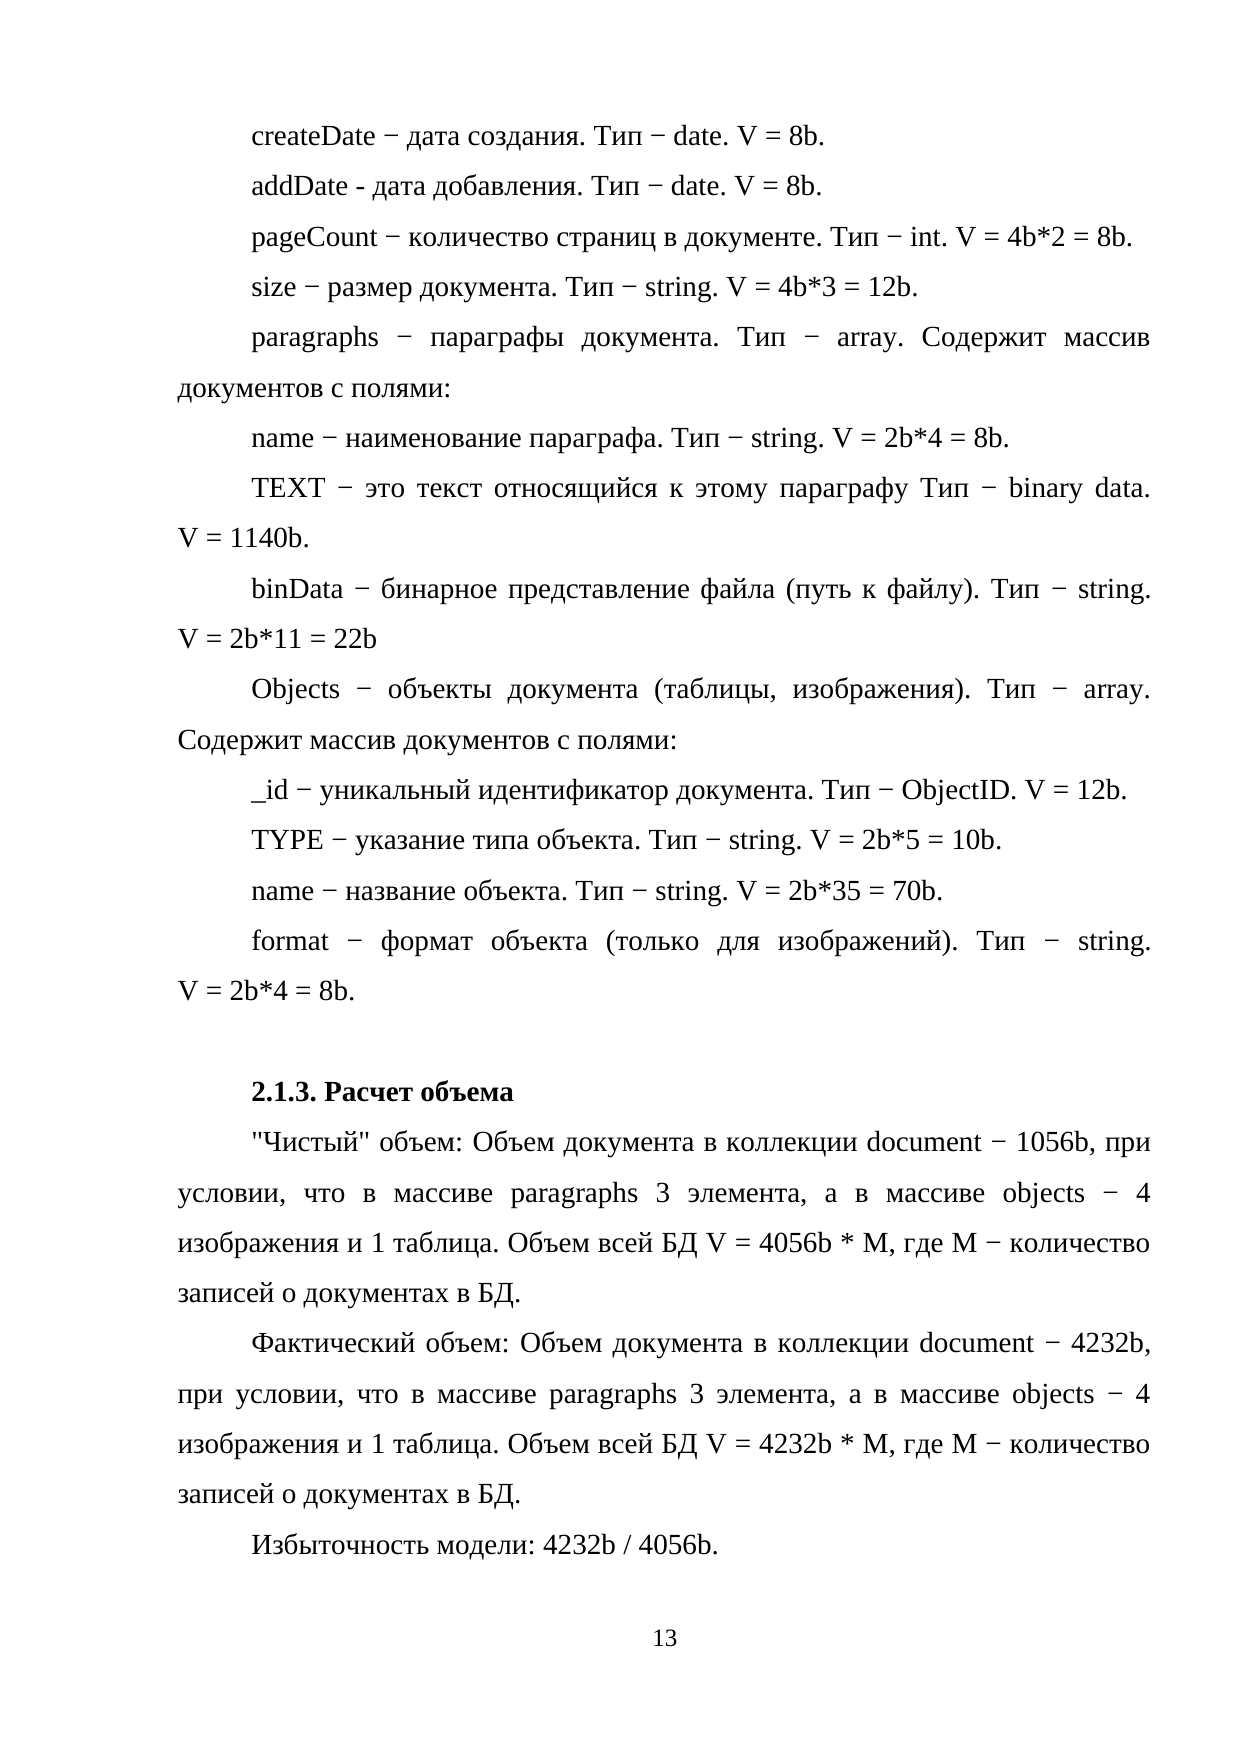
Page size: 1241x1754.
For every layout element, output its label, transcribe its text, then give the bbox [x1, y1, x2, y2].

text "Чистый" объем: Объем документа в коллекции document − 1056b, при условии, что в массиве paragraphs 3 элемента, а в массиве objects − 4 изображения и 1 таблица. Объем всей БД V = 4056b * M, где M − количество записей о документах в БД. [177, 1124, 1152, 1309]
text pageCount − количество страниц в документе. Тип − int. V = 4b*2 = 8b. [177, 219, 1152, 252]
text 2.1.3. Расчет объема [177, 1074, 1152, 1108]
text paragraphs − параграфы документа. Тип − array. Содержит массив документов с полями: [177, 319, 1152, 403]
text Избыточность модели: 4232b / 4056b. [177, 1527, 1152, 1560]
text format − формат объекта (только для изображений). Тип − string. V = 2b*4 = 8b. [177, 923, 1152, 1007]
text _id − уникальный идентификатор документа. Тип − ObjectID. V = 12b. [177, 772, 1152, 806]
text TYPE − указание типа объекта. Тип − string. V = 2b*5 = 10b. [177, 822, 1152, 856]
text name − название объекта. Тип − string. V = 2b*35 = 70b. [177, 873, 1152, 906]
text createDate − дата создания. Тип − date. V = 8b. [177, 118, 1152, 152]
text Objects − объекты документа (таблицы, изображения). Тип − array. Содержит массив документов с полями: [177, 672, 1152, 755]
text name − наименование параграфа. Тип − string. V = 2b*4 = 8b. [177, 420, 1152, 453]
text TEXT − это текст относящийся к этому параграфу Тип − binary data. V = 1140b. [177, 470, 1152, 554]
text addDate - дата добавления. Тип − date. V = 8b. [177, 168, 1152, 202]
text binData − бинарное представление файла (путь к файлу). Тип − string. V = 2b*11 = 22b [177, 571, 1152, 655]
text Фактический объем: Объем документа в коллекции document − 4232b, при условии, что в массиве paragraphs 3 элемента, а в массиве objects − 4 изображения и 1 таблица. Объем всей БД V = 4232b * M, где M − количество записей о документах в БД. [177, 1326, 1152, 1510]
text size − размер документа. Тип − string. V = 4b*3 = 12b. [177, 269, 1152, 303]
